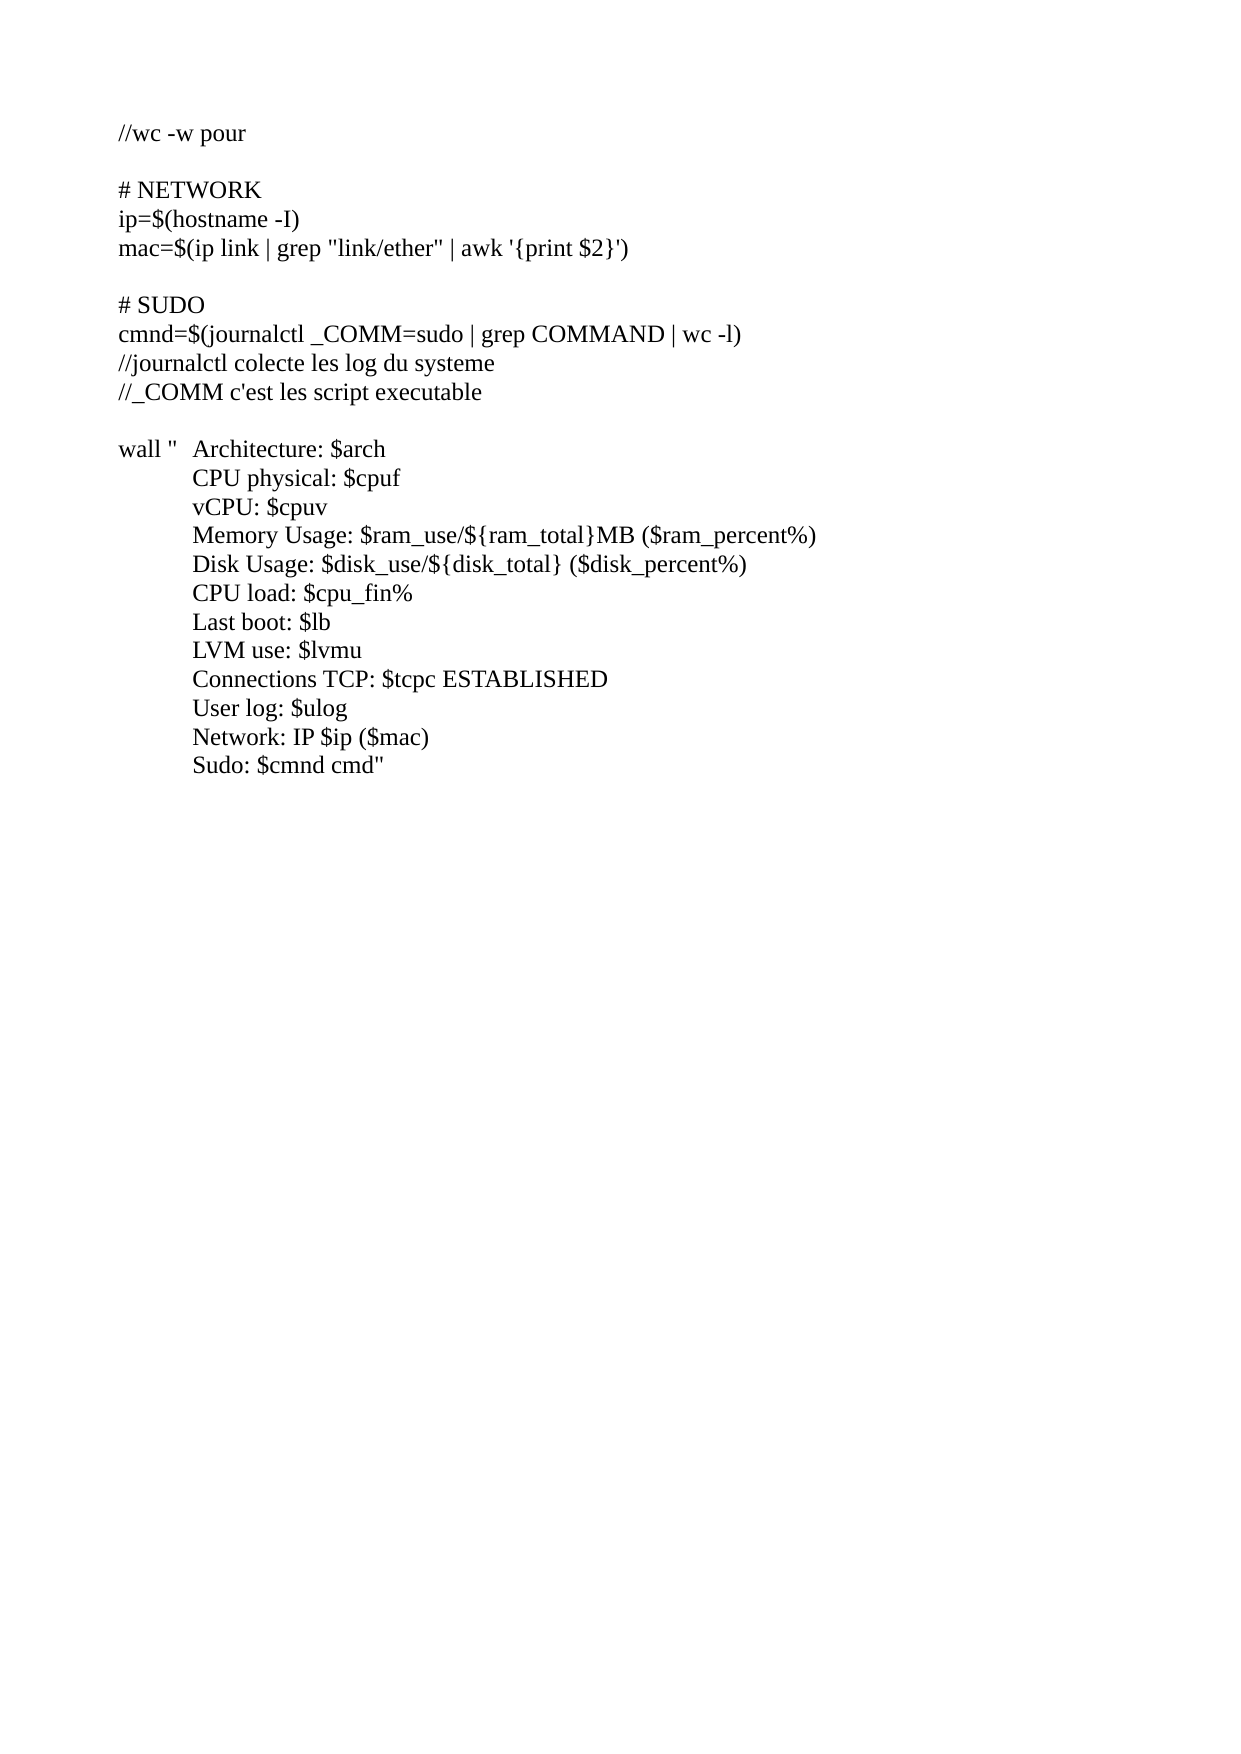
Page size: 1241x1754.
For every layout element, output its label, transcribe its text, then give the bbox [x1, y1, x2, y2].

text # SUDO [118, 291, 1122, 319]
text Network: IP $ip ($mac) [118, 722, 1122, 751]
text Memory Usage: $ram_use/${ram_total}MB ($ram_percent%) [118, 521, 1122, 549]
text Disk Usage: $disk_use/${disk_total} ($disk_percent%) [118, 549, 1122, 578]
text Last boot: $lb [118, 607, 1122, 636]
text Connections TCP: $tcpc ESTABLISHED [118, 664, 1122, 693]
text vCPU: $cpuv [118, 492, 1122, 521]
text CPU physical: $cpuf [118, 463, 1122, 492]
text ip=$(hostname -I) [118, 204, 1122, 233]
text wall " Architecture: $arch [118, 434, 1122, 463]
text # NETWORK [118, 176, 1122, 204]
text LVM use: $lvmu [118, 636, 1122, 664]
text cmnd=$(journalctl _COMM=sudo | grep COMMAND | wc -l) [118, 319, 1122, 348]
text mac=$(ip link | grep "link/ether" | awk '{print $2}') [118, 233, 1122, 262]
text //wc -w pour [118, 118, 1122, 147]
text CPU load: $cpu_fin% [118, 578, 1122, 607]
text Sudo: $cmnd cmd" [118, 751, 1122, 779]
text //journalctl colecte les log du systeme [118, 348, 1122, 377]
text User log: $ulog [118, 693, 1122, 722]
text //_COMM c'est les script executable [118, 377, 1122, 406]
